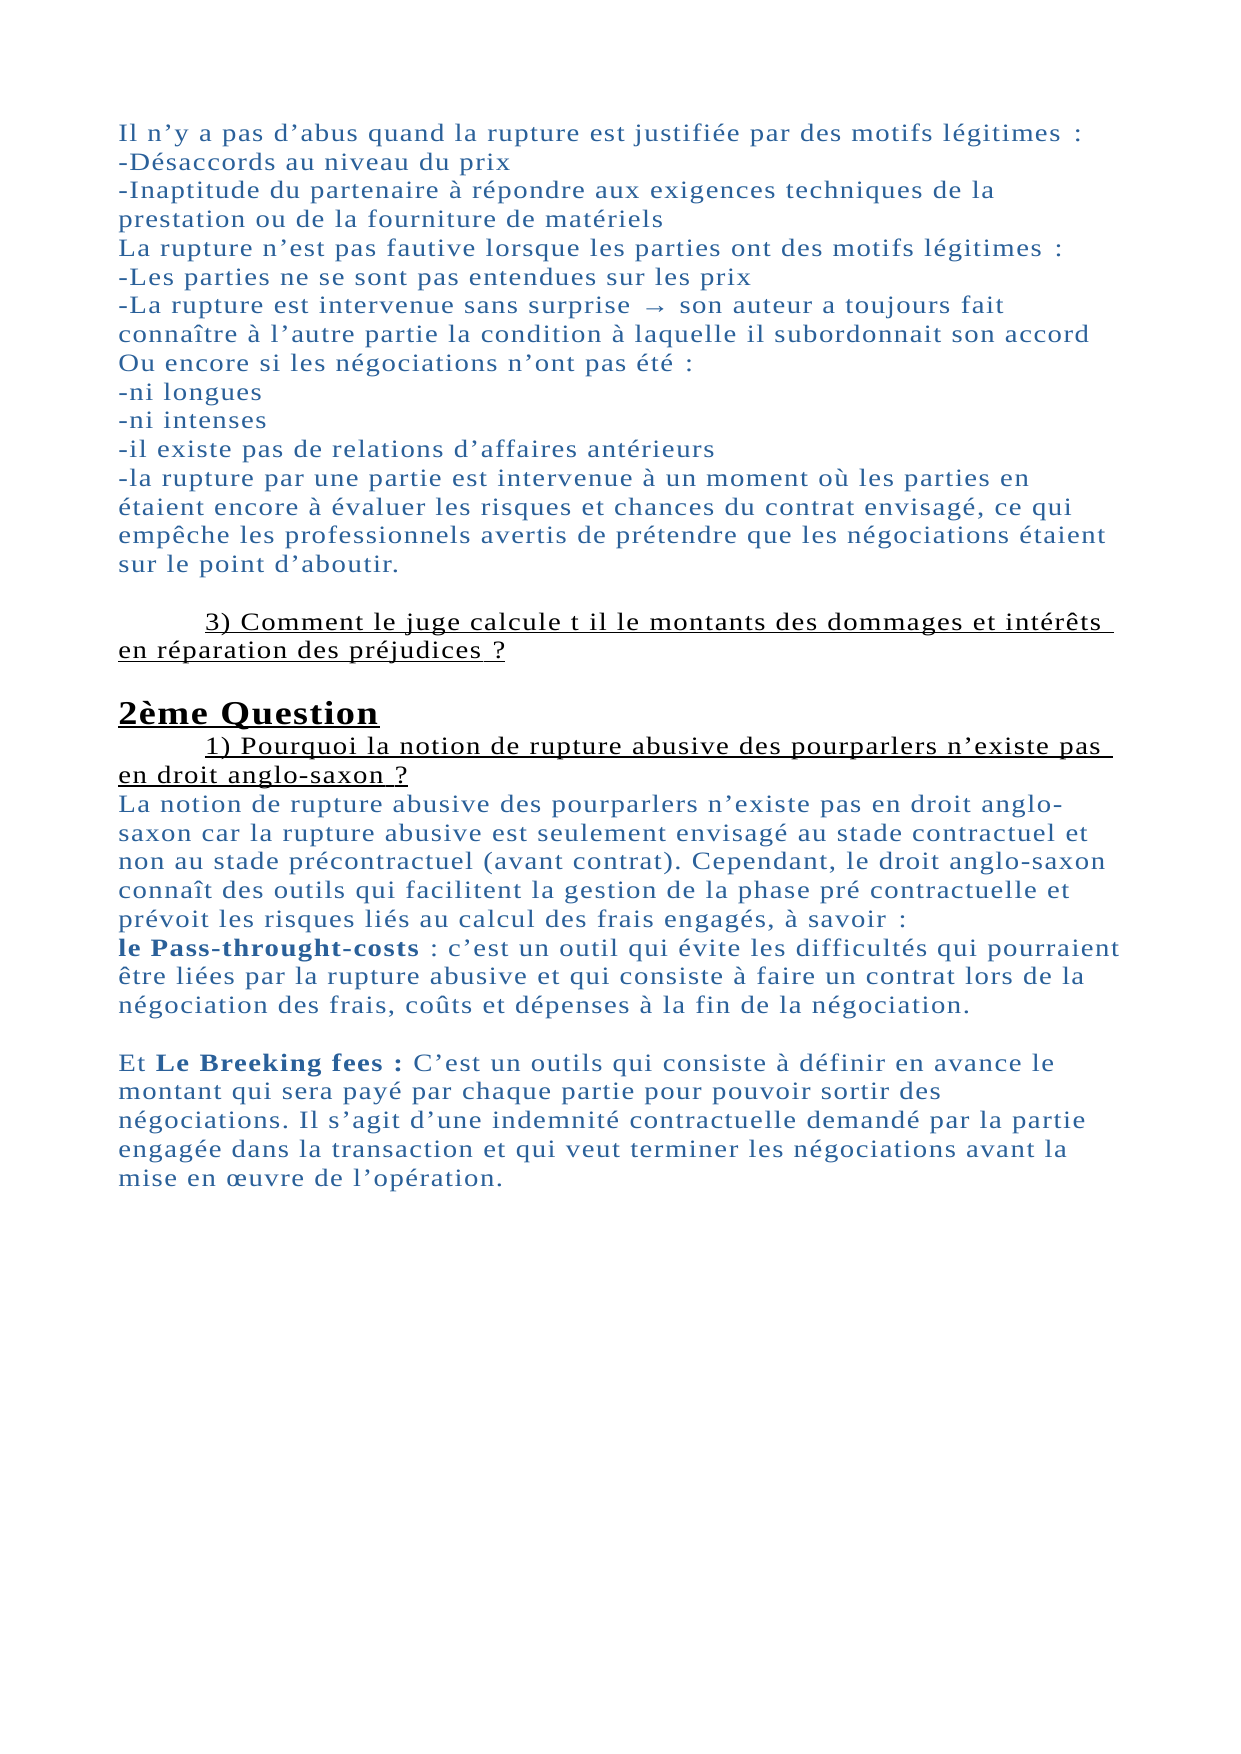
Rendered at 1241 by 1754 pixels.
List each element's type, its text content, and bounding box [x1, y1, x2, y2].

text -La rupture est intervenue sans surprise → son auteur a toujours fait connaître à l’autre partie la condition à laquelle il subordonnait son accord [118, 291, 1122, 348]
text -Inaptitude du partenaire à répondre aux exigences techniques de la prestation ou de la fourniture de matériels [118, 176, 1122, 233]
text Ou encore si les négociations n’ont pas été : [118, 348, 1122, 377]
text -Désaccords au niveau du prix [118, 147, 1122, 176]
text La notion de rupture abusive des pourparlers n’existe pas en droit anglo-saxon car la rupture abusive est seulement envisagé au stade contractuel et non au stade précontractuel (avant contrat). Cependant, le droit anglo-saxon connaît des outils qui facilitent la gestion de la phase pré contractuelle et prévoit les risques liés au calcul des frais engagés, à savoir : [118, 789, 1122, 933]
text Et Le Breeking fees : C’est un outils qui consiste à définir en avance le montant qui sera payé par chaque partie pour pouvoir sortir des négociations. Il s’agit d’une indemnité contractuelle demandé par la partie engagée dans la transaction et qui veut terminer les négociations avant la mise en œuvre de l’opération. [118, 1048, 1122, 1191]
text La rupture n’est pas fautive lorsque les parties ont des motifs légitimes : [118, 233, 1122, 262]
text -la rupture par une partie est intervenue à un moment où les parties en étaient encore à évaluer les risques et chances du contrat envisagé, ce qui empêche les professionnels avertis de prétendre que les négociations étaient sur le point d’aboutir. [118, 463, 1122, 578]
text le Pass-throught-costs : c’est un outil qui évite les difficultés qui pourraient être liées par la rupture abusive et qui consiste à faire un contrat lors de la négociation des frais, coûts et dépenses à la fin de la négociation. [118, 933, 1122, 1019]
text -ni longues [118, 377, 1122, 406]
text -Les parties ne se sont pas entendues sur les prix [118, 262, 1122, 291]
text -il existe pas de relations d’affaires antérieurs [118, 434, 1122, 463]
text 1) Pourquoi la notion de rupture abusive des pourparlers n’existe pas en droit anglo-saxon ? [118, 731, 1122, 789]
text -ni intenses [118, 406, 1122, 434]
text 3) Comment le juge calcule t il le montants des dommages et intérêts en réparation des préjudices ? [118, 607, 1122, 664]
text 2ème Question [118, 693, 1122, 731]
text Il n’y a pas d’abus quand la rupture est justifiée par des motifs légitimes : [118, 118, 1122, 147]
